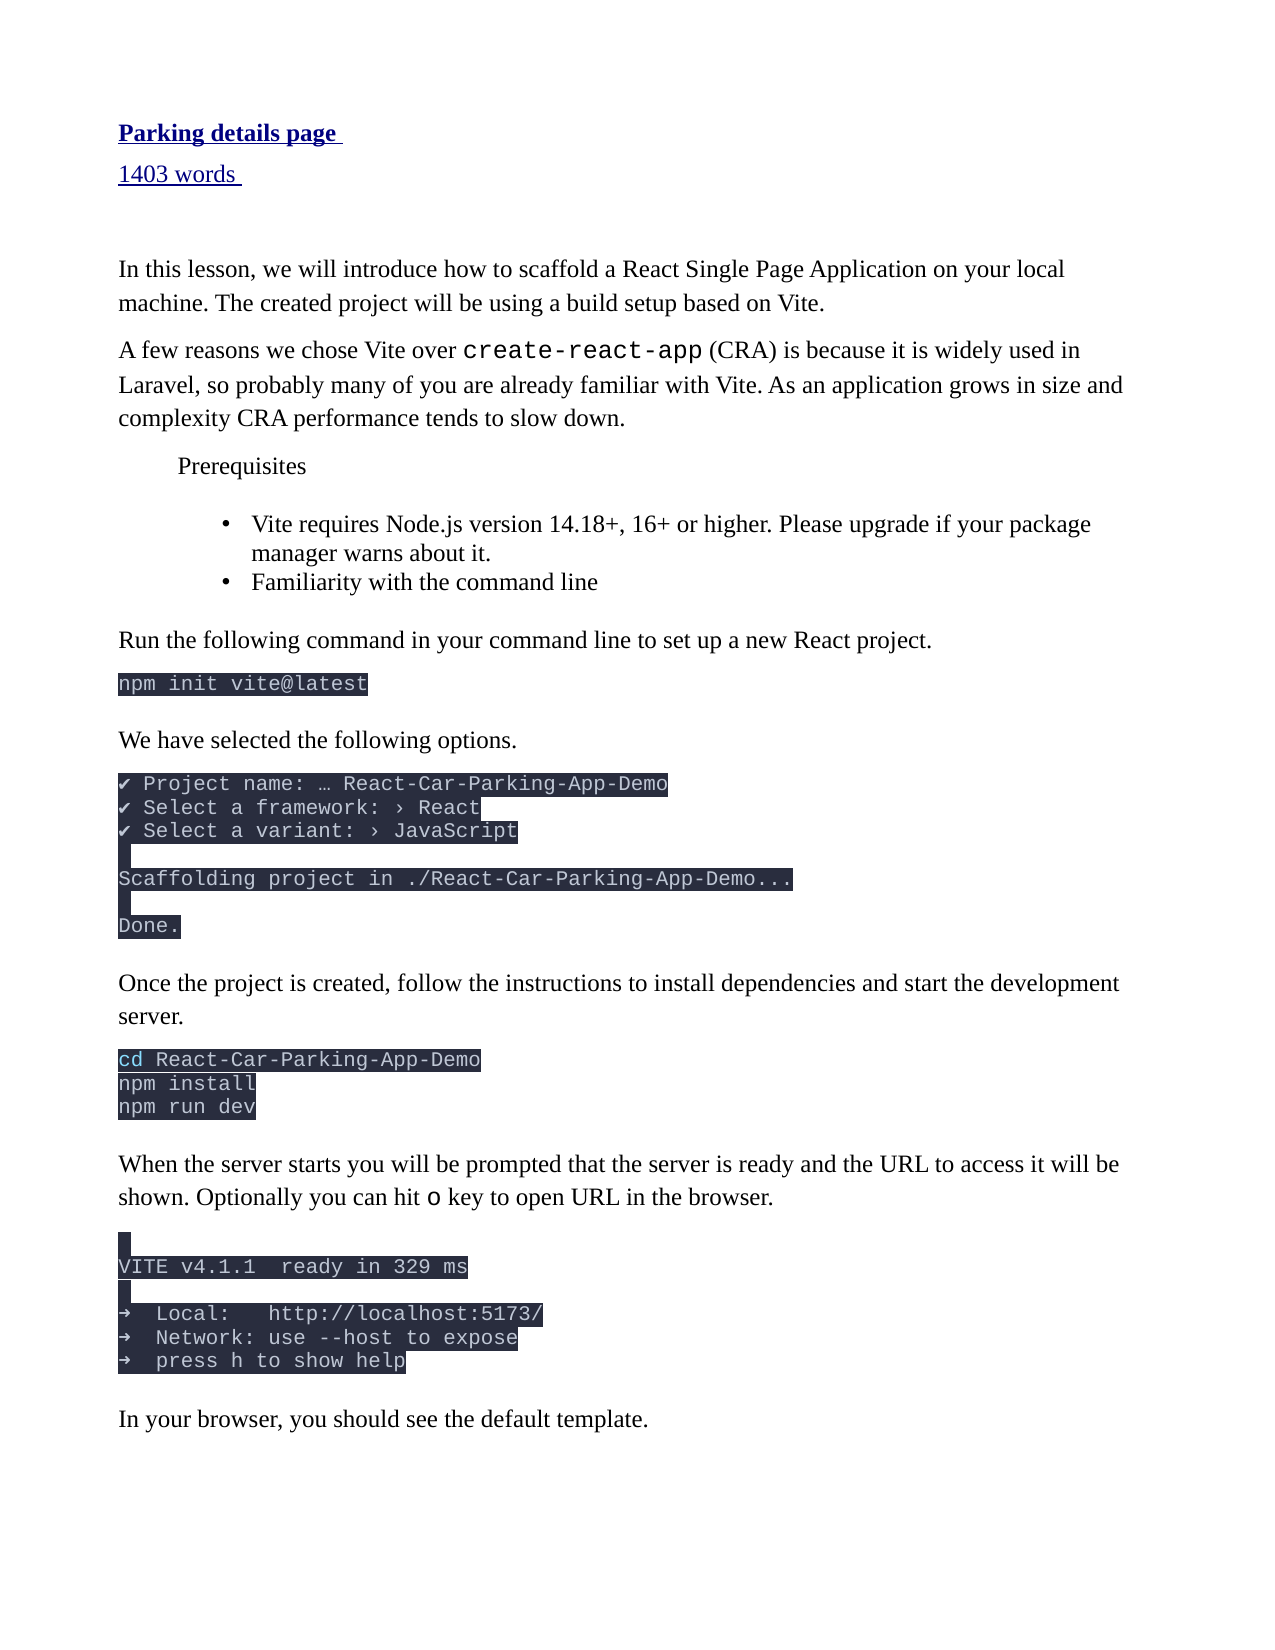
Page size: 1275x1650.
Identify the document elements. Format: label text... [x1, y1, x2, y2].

text When the server starts you will be prompted that the server is ready and the URL to access it will be shown. Optionally you can hit o key to open URL in the browser. [118, 1149, 1157, 1213]
text In this lesson, we will introduce how to scaffold a React Single Page Application on your local machine. The created project will be using a build setup based on Vite. [118, 254, 1157, 316]
text npm init vite@latest [118, 672, 1157, 696]
text Run the following command in your command line to set up a new React project. [118, 625, 1157, 654]
text In your browser, you should see the default template. [118, 1404, 1157, 1432]
text ✔ Select a variant: › JavaScript [118, 821, 1157, 844]
text VITE v4.1.1 ready in 329 ms [118, 1256, 1157, 1279]
text Once the project is created, follow the instructions to install dependencies and start the development server. [118, 968, 1157, 1030]
text We have selected the following options. [118, 726, 1157, 754]
text Prerequisites [177, 451, 1098, 480]
text ➜ Network: use --host to expose [118, 1327, 1157, 1351]
text ➜ press h to show help [118, 1351, 1157, 1374]
list Vite requires Node.js version 14.18+, 16+ or higher. Please upgrade if your package manager warns about it. [222, 509, 1098, 567]
text A few reasons we chose Vite over create-react-app (CRA) is because it is widely used in Laravel, so probably many of you are already familiar with Vite. As an application grows in size and complexity CRA performance tends to slow down. [118, 335, 1157, 432]
list Familiarity with the command line [222, 567, 1098, 595]
text 1403 words [118, 159, 1157, 188]
text ✔ Project name: … React-Car-Parking-App-Demo [118, 773, 1157, 797]
text npm install [118, 1072, 1157, 1096]
text npm run dev [118, 1096, 1157, 1120]
text ➜ Local: http://localhost:5173/ [118, 1303, 1157, 1327]
text Scaffolding project in ./React-Car-Parking-App-Demo... [118, 868, 1157, 891]
text ✔ Select a framework: › React [118, 797, 1157, 821]
text Done. [118, 915, 1157, 939]
subtitle Parking details page [118, 118, 1157, 147]
text cd React-Car-Parking-App-Demo [118, 1049, 1157, 1072]
